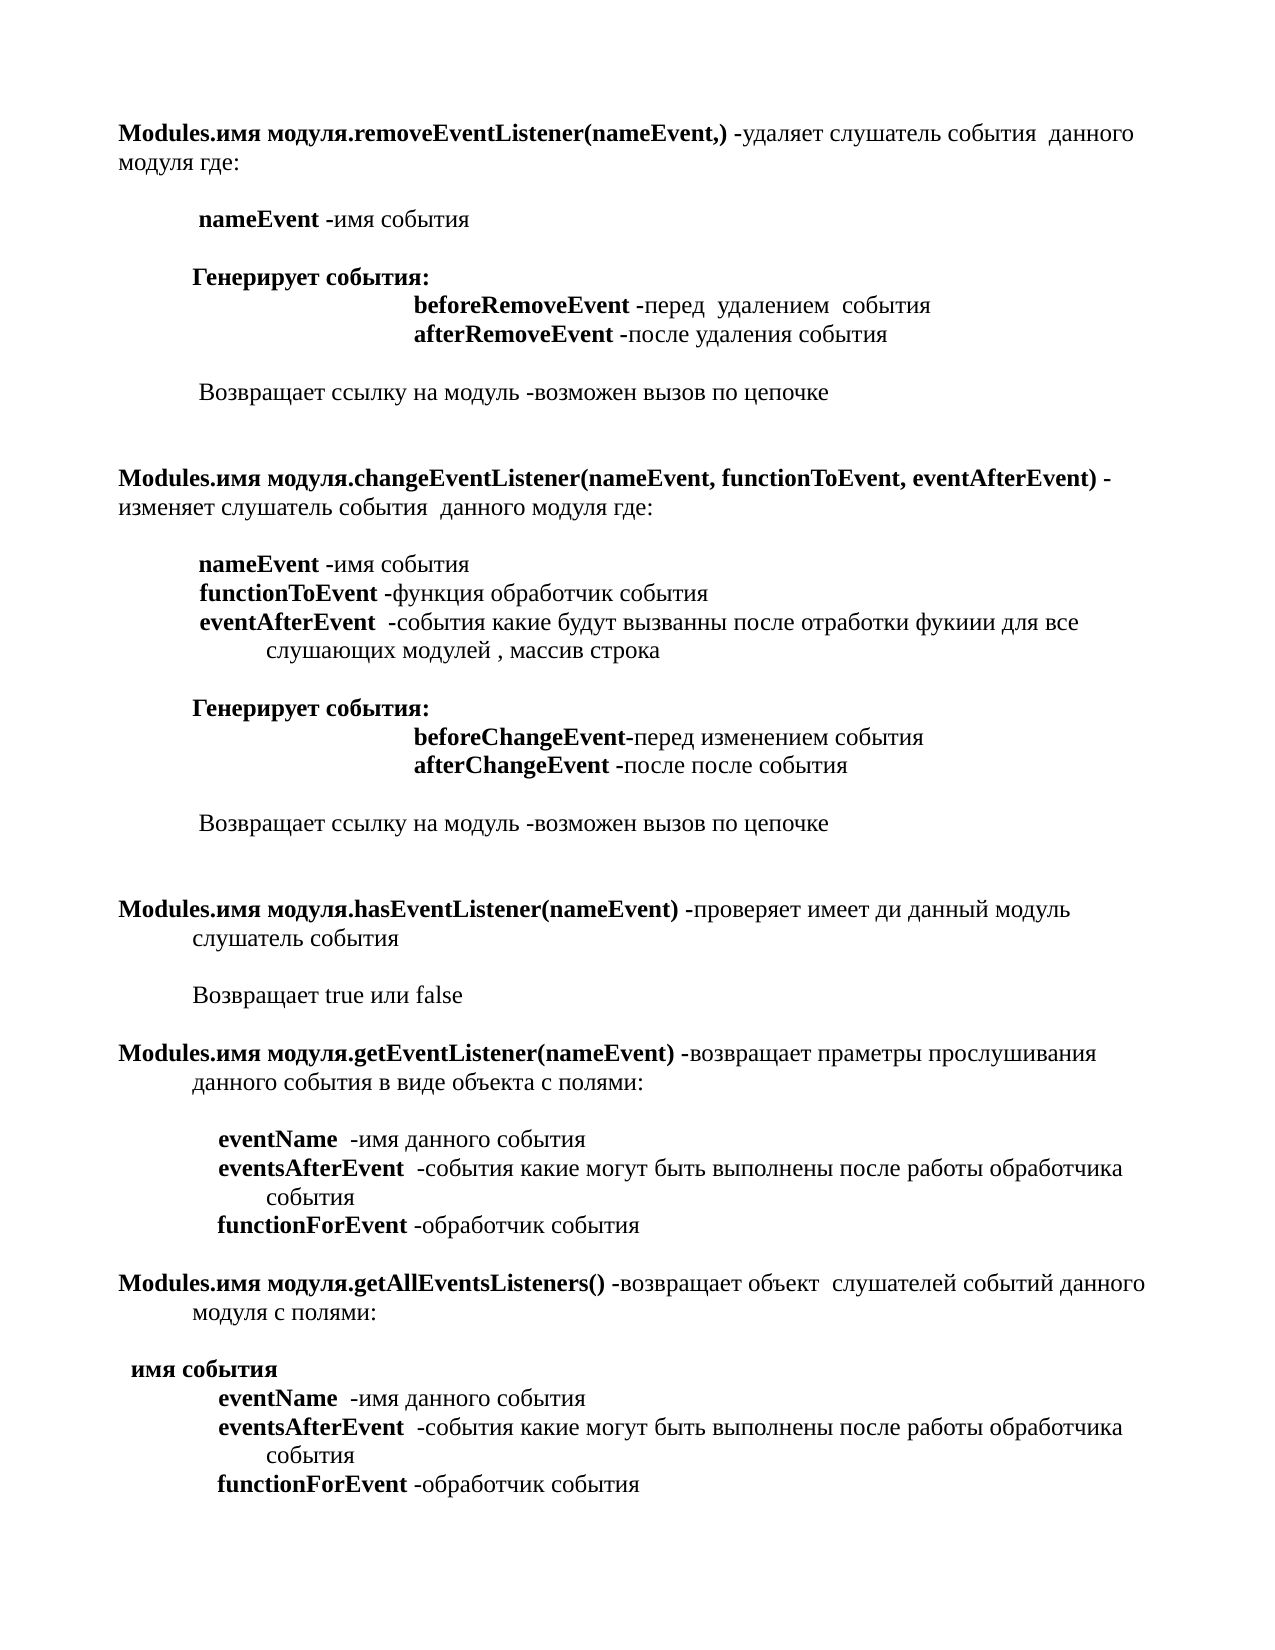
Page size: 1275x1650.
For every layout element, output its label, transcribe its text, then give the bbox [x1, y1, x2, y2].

text Modules.имя модуля.hasEventListener(nameEvent) -проверяет имеет ди данный модуль слушатель события [118, 894, 1157, 952]
text имя события eventName -имя данного события eventsAfterEvent -события какие могут быть выполнены после работы обработчика события [118, 1354, 1157, 1469]
text Возвращает ссылку на модуль -возможен вызов по цепочке [118, 377, 1157, 406]
text Modules.имя модуля.changeEventListener(nameEvent, functionToEvent, eventAfterEvent) -изменяет слушатель события данного модуля где: [118, 463, 1157, 521]
text functionForEvent -обработчик события [118, 1469, 1157, 1498]
text nameEvent -имя события functionToEvent -функция обработчик события eventAfterEvent -события какие будут вызванны после отработки фукиии для все слушающих модулей , массив строка Генерирует события: beforeChangeEvent-перед изменением события afterChangeEvent -после после события [118, 549, 1157, 779]
text functionForEvent -обработчик события Modules.имя модуля.getAllEventsListeners() -возвращает объект слушателей событий данного модуля с полями: [118, 1211, 1157, 1326]
text nameEvent -имя события Генерирует события: beforeRemoveEvent -перед удалением события afterRemoveEvent -после удаления события [118, 204, 1157, 348]
text Возвращает ссылку на модуль -возможен вызов по цепочке [118, 808, 1157, 837]
text Возвращает true или false Modules.имя модуля.getEventListener(nameEvent) -возвращает праметры прослушивания данного события в виде объекта с полями: eventName -имя данного события eventsAfterEvent -события какие могут быть выполнены после работы обработчика события [118, 981, 1157, 1211]
text Modules.имя модуля.removeEventListener(nameEvent,) -удаляет слушатель события данного модуля где: [118, 118, 1157, 176]
